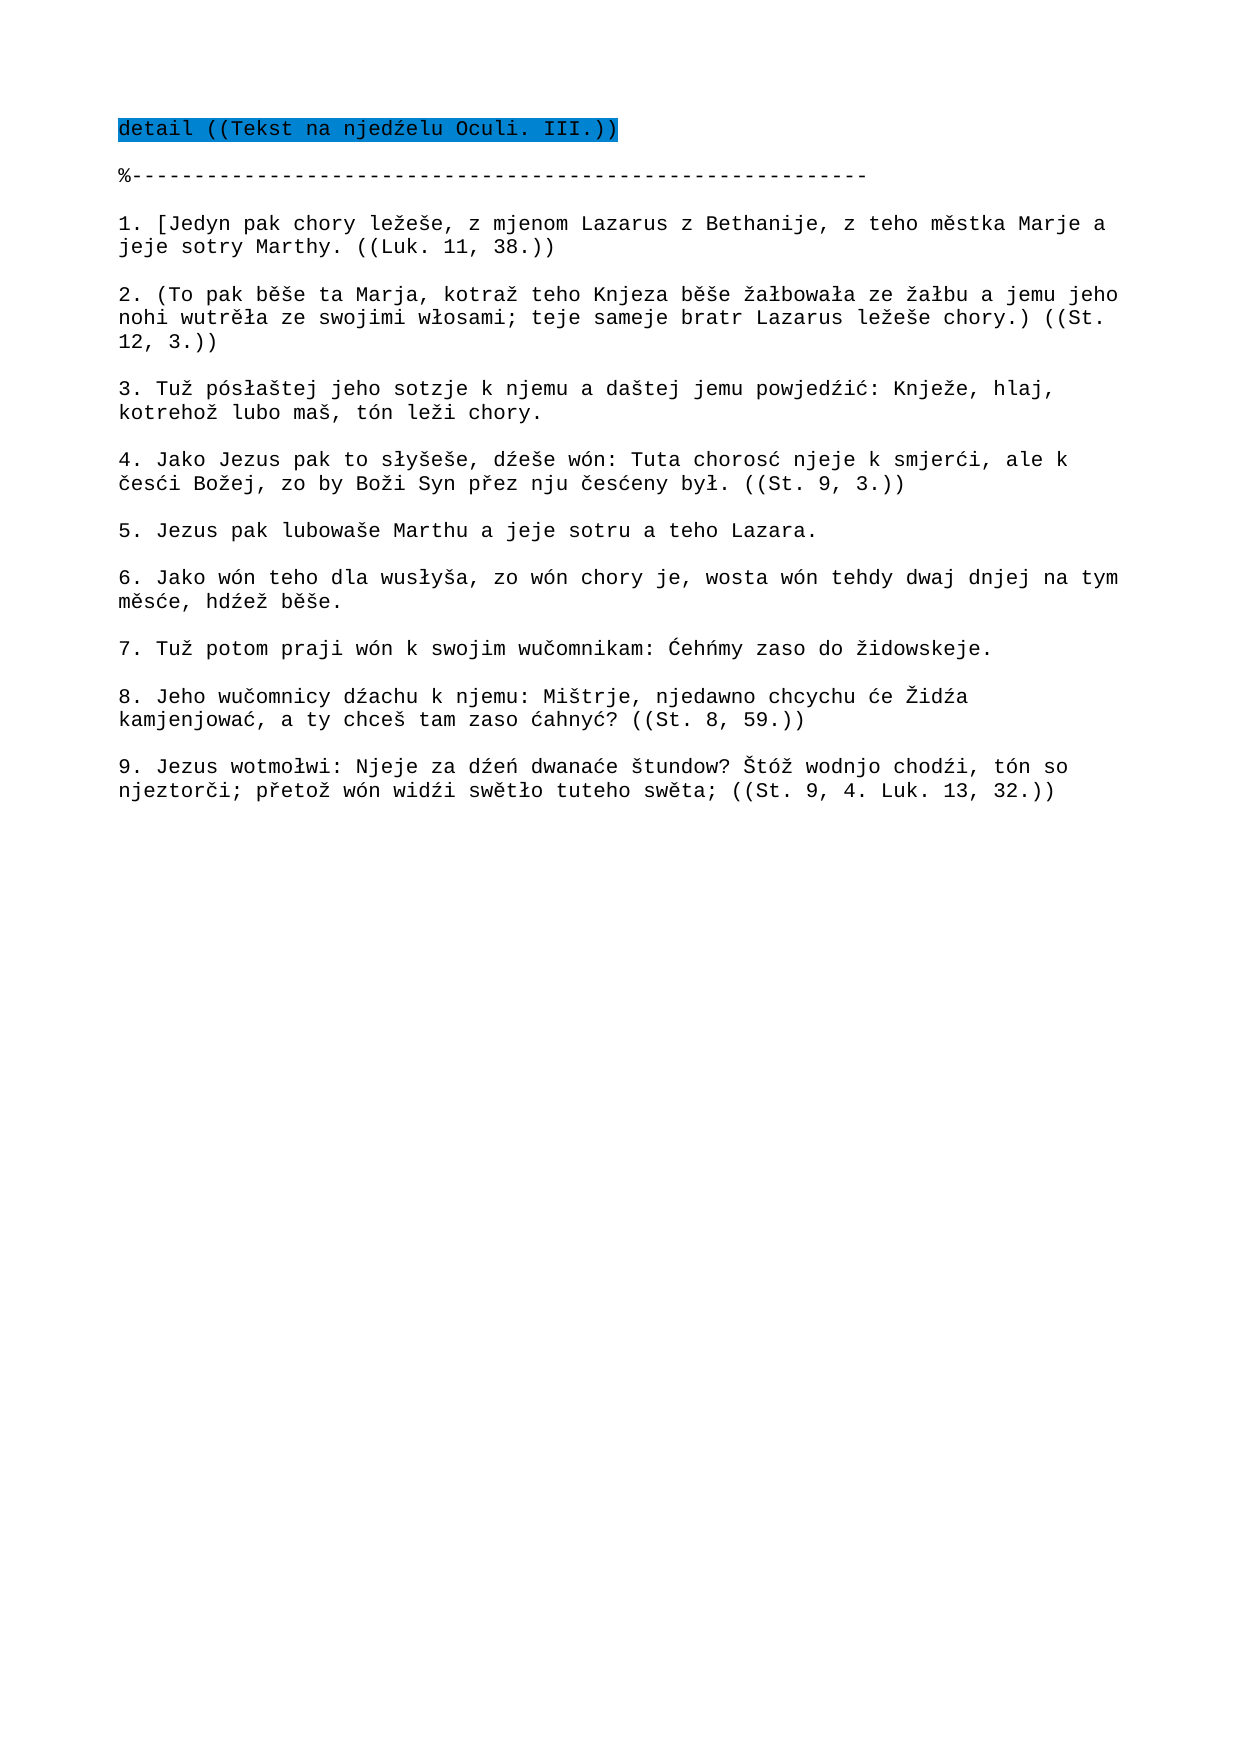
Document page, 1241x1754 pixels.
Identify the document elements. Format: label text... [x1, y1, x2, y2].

text 3. Tuž pósłaštej jeho sotzje k njemu a daštej jemu powjedźić: Knježe, hlaj, kotrehož lubo maš, tón leži chory. [118, 378, 1122, 426]
text %----------------------------------------------------------- [118, 165, 1122, 189]
text 7. Tuž potom praji wón k swojim wučomnikam: Ćehńmy zaso do židowskeje. [118, 638, 1122, 662]
text 9. Jezus wotmołwi: Njeje za dźeń dwanaće štundow? Štóž wodnjo chodźi, tón so njeztorči; přetož wón widźi swětło tuteho swěta; ((St. 9, 4. Luk. 13, 32.)) [118, 757, 1122, 804]
text 2. (To pak běše ta Marja, kotraž teho Knjeza běše žałbowała ze žałbu a jemu jeho nohi wutrěła ze swojimi włosami; teje sameje bratr Lazarus ležeše chory.) ((St. 12, 3.)) [118, 284, 1122, 354]
text 4. Jako Jezus pak to słyšeše, dźeše wón: Tuta chorosć njeje k smjerći, ale k česći Božej, zo by Boži Syn přez nju česćeny był. ((St. 9, 3.)) [118, 449, 1122, 496]
text 5. Jezus pak lubowaše Marthu a jeje sotru a teho Lazara. [118, 520, 1122, 544]
text 8. Jeho wučomnicy dźachu k njemu: Mištrje, njedawno chcychu će Židźa kamjenjować, a ty chceš tam zaso ćahnyć? ((St. 8, 59.)) [118, 686, 1122, 733]
text detail ((Tekst na njedźelu Oculi. III.)) [118, 118, 1122, 142]
text 1. [Jedyn pak chory ležeše, z mjenom Lazarus z Bethanije, z teho městka Marje a jeje sotry Marthy. ((Luk. 11, 38.)) [118, 213, 1122, 260]
text 6. Jako wón teho dla wusłyša, zo wón chory je, wosta wón tehdy dwaj dnjej na tym měsće, hdźež běše. [118, 567, 1122, 615]
